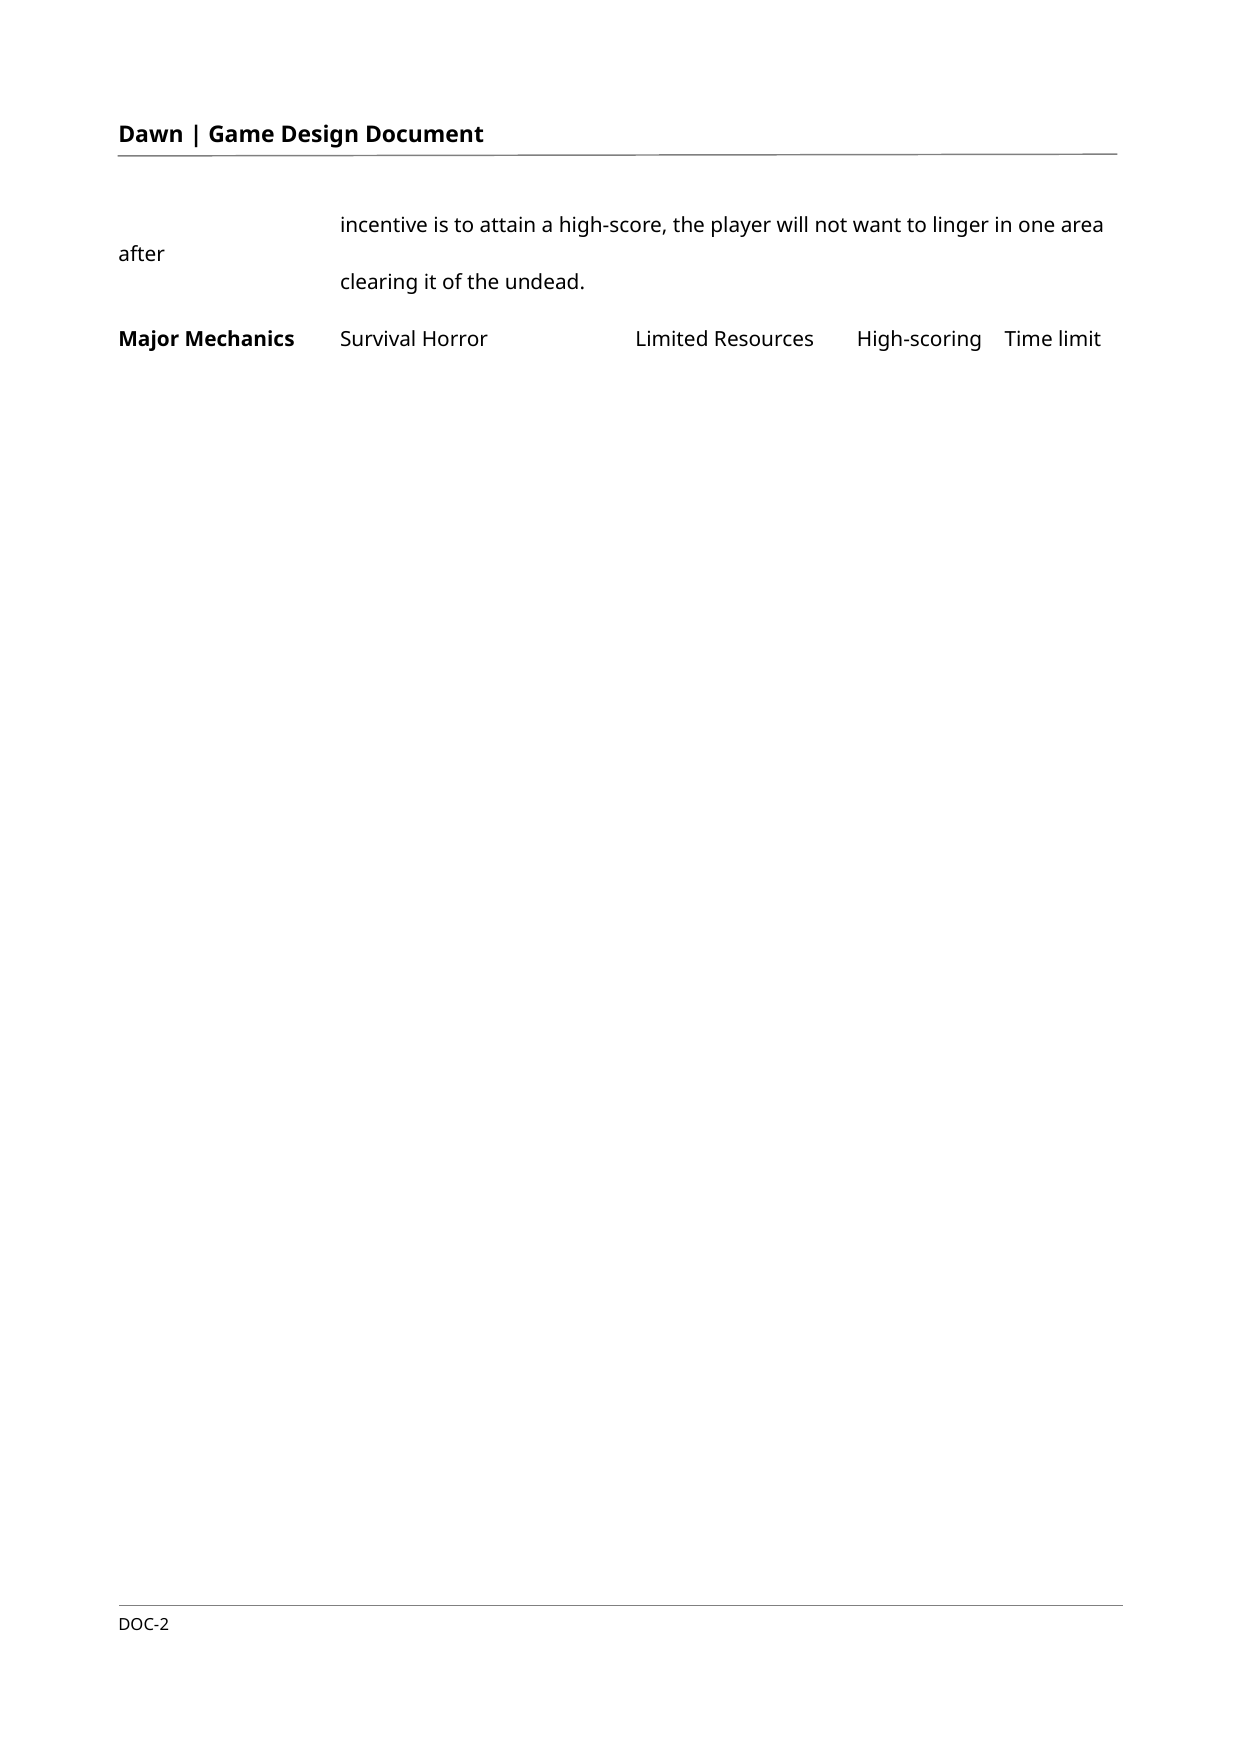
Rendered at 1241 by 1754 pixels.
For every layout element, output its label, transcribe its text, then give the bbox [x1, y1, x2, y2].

text incentive is to attain a high-score, the player will not want to linger in one area after [118, 211, 1122, 267]
text clearing it of the undead. [118, 267, 1122, 296]
text Major Mechanics Survival Horror Limited Resources High-scoring Time limit [118, 324, 1122, 353]
